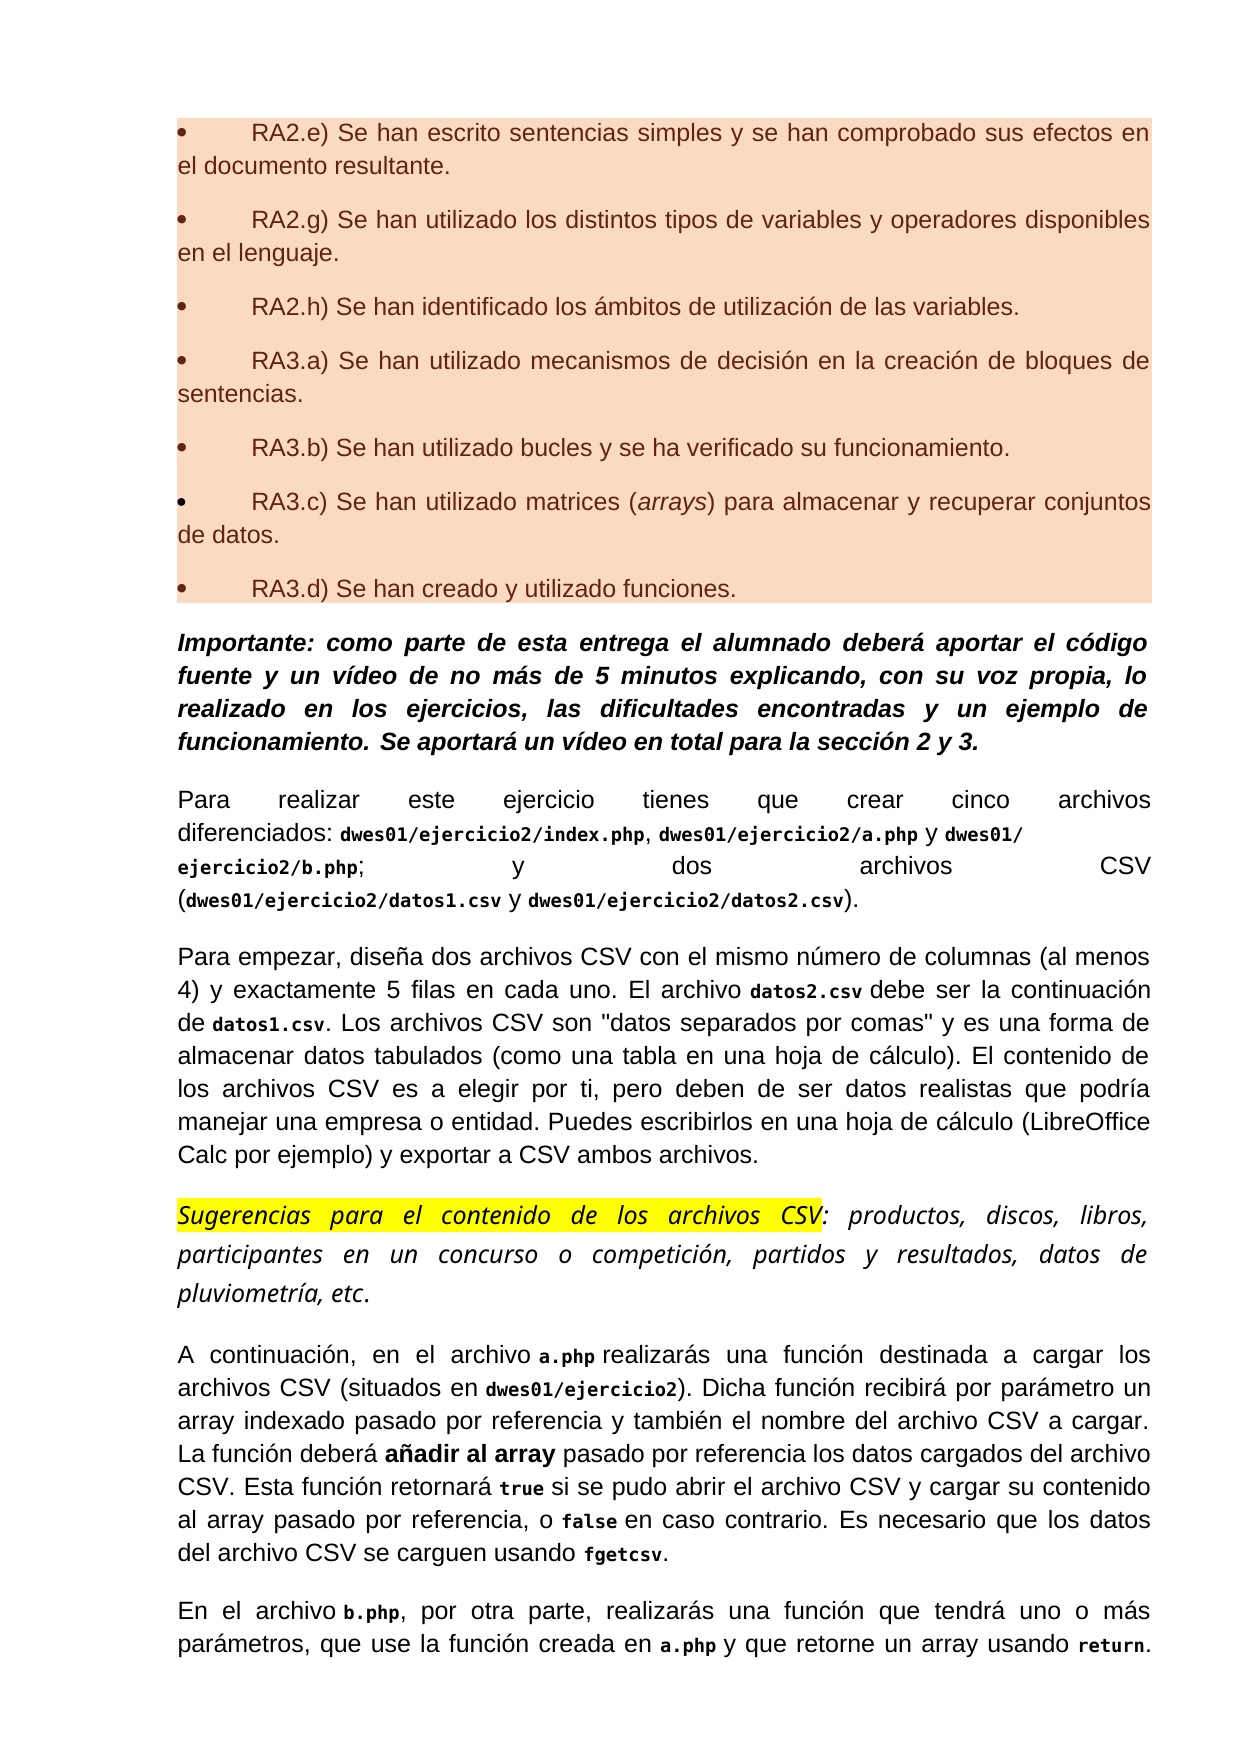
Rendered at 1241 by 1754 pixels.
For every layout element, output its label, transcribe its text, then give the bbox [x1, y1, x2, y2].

list RA3.b) Se han utilizado bucles y se ha verificado su funcionamiento. [177, 433, 1152, 462]
text En el archivo b.php, por otra parte, realizarás una función que tendrá uno o más parámetros, que use la función creada en a.php y que retorne un array usando return. [177, 1596, 1152, 1658]
list RA3.a) Se han utilizado mecanismos de decisión en la creación de bloques de sentencias. [177, 346, 1152, 408]
list RA2.g) Se han utilizado los distintos tipos de variables y operadores disponibles en el lenguaje. [177, 205, 1152, 267]
text Sugerencias para el contenido de los archivos CSV: productos, discos, libros, participantes en un concurso o competición, partidos y resultados, datos de pluviometría, etc. [177, 1198, 1152, 1310]
list RA3.d) Se han creado y utilizado funciones. [177, 574, 1152, 603]
text Para realizar este ejercicio tienes que crear cinco archivos diferenciados: dwes01/ejercicio2/index.php, dwes01/ejercicio2/a.php y dwes01/ejercicio2/b.php; y dos archivos CSV (dwes01/ejercicio2/datos1.csv y dwes01/ejercicio2/datos2.csv). [177, 785, 1152, 913]
list RA3.c) Se han utilizado matrices (arrays) para almacenar y recuperar conjuntos de datos. [177, 487, 1152, 549]
text Importante: como parte de esta entrega el alumnado deberá aportar el código fuente y un vídeo de no más de 5 minutos explicando, con su voz propia, lo realizado en los ejercicios, las dificultades encontradas y un ejemplo de funcionamiento. Se aportará un vídeo en total para la sección 2 y 3. [177, 628, 1152, 756]
list RA2.e) Se han escrito sentencias simples y se han comprobado sus efectos en el documento resultante. [177, 118, 1152, 180]
list RA2.h) Se han identificado los ámbitos de utilización de las variables. [177, 292, 1152, 321]
text Para empezar, diseña dos archivos CSV con el mismo número de columnas (al menos 4) y exactamente 5 filas en cada uno. El archivo datos2.csv debe ser la continuación de datos1.csv. Los archivos CSV son "datos separados por comas" y es una forma de almacenar datos tabulados (como una tabla en una hoja de cálculo). El contenido de los archivos CSV es a elegir por ti, pero deben de ser datos realistas que podría manejar una empresa o entidad. Puedes escribirlos en una hoja de cálculo (LibreOffice Calc por ejemplo) y exportar a CSV ambos archivos. [177, 942, 1152, 1169]
text A continuación, en el archivo a.php realizarás una función destinada a cargar los archivos CSV (situados en dwes01/ejercicio2). Dicha función recibirá por parámetro un array indexado pasado por referencia y también el nombre del archivo CSV a cargar. La función deberá añadir al array pasado por referencia los datos cargados del archivo CSV. Esta función retornará true si se pudo abrir el archivo CSV y cargar su contenido al array pasado por referencia, o false en caso contrario. Es necesario que los datos del archivo CSV se carguen usando fgetcsv. [177, 1340, 1152, 1567]
